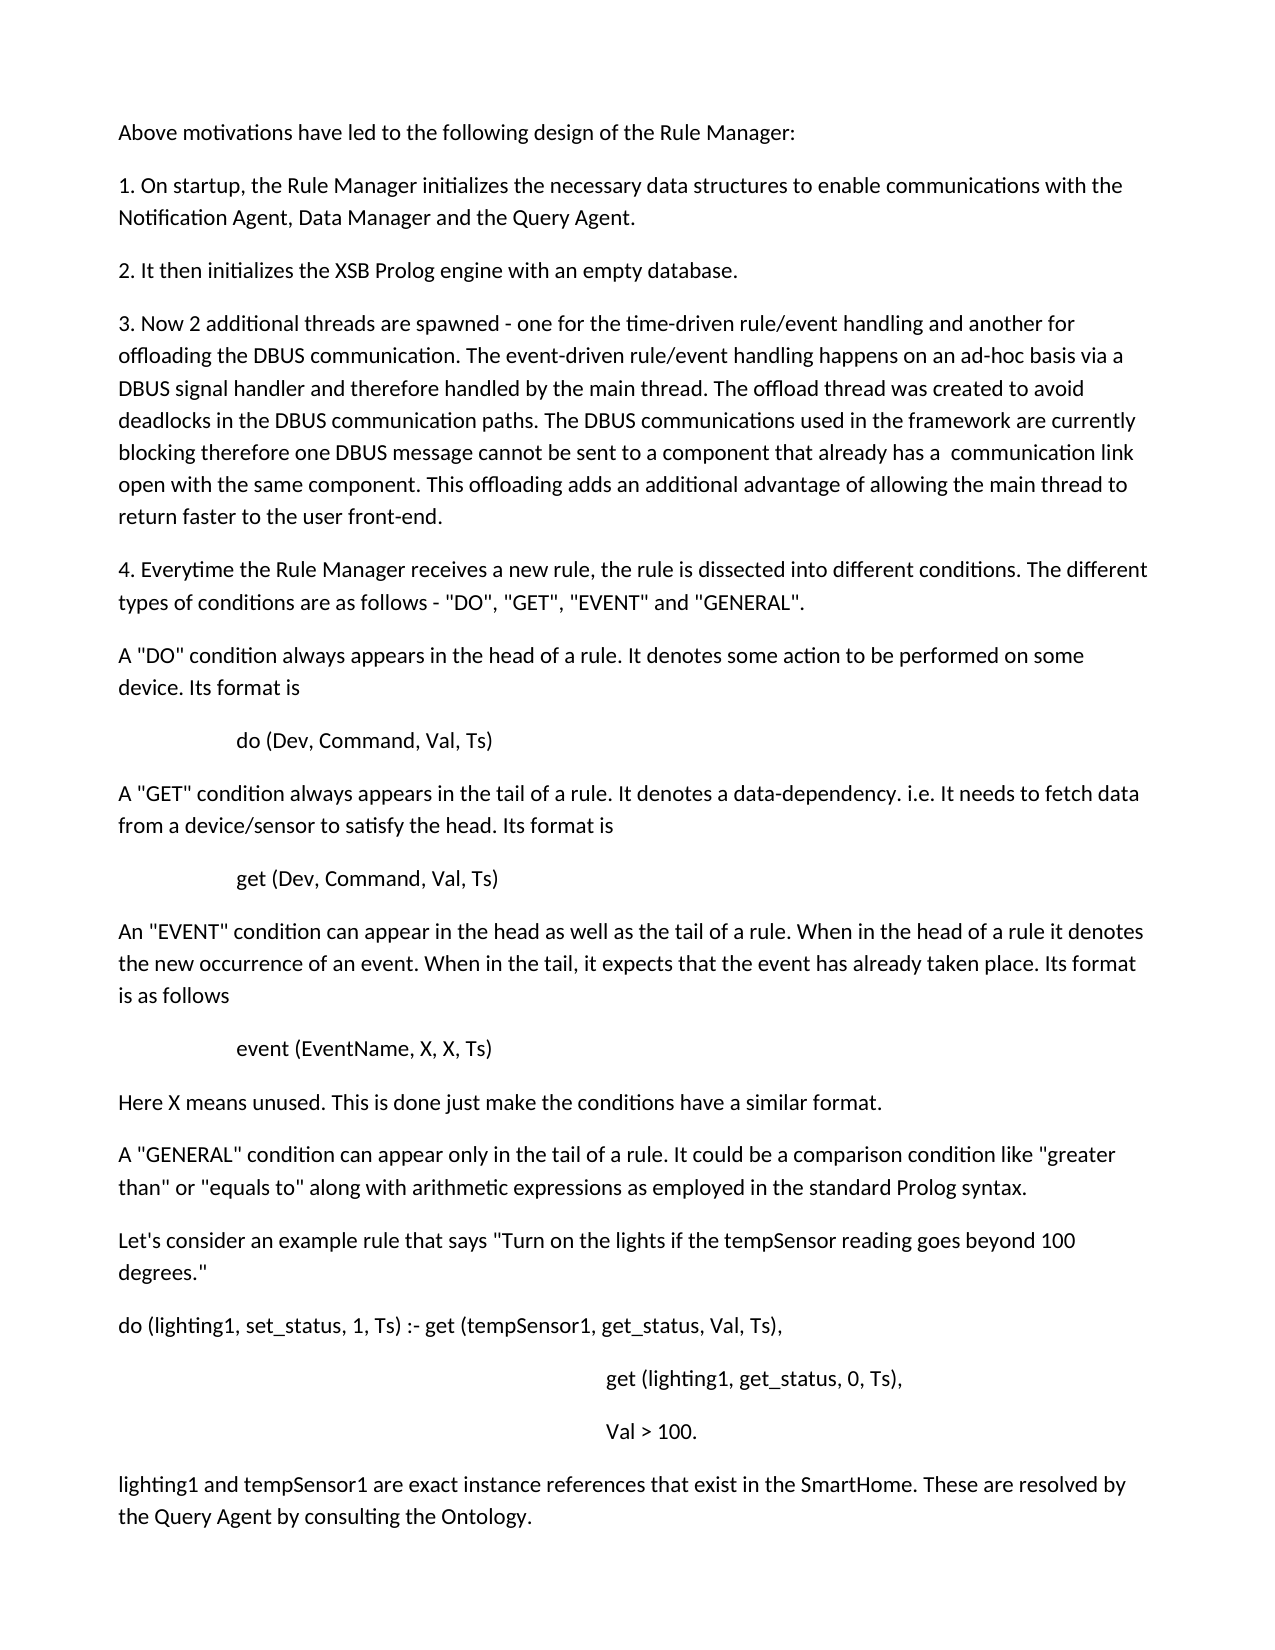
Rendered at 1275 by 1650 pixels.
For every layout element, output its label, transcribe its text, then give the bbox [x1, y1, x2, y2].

text Above motivations have led to the following design of the Rule Manager: [118, 118, 1157, 146]
text Val > 100. [118, 1417, 1157, 1445]
text get (Dev, Command, Val, Ts) [118, 864, 1157, 892]
text 2. It then initializes the XSB Prolog engine with an empty database. [118, 256, 1157, 284]
text do (lighting1, set_status, 1, Ts) :- get (tempSensor1, get_status, Val, Ts), [118, 1311, 1157, 1339]
text get (lighting1, get_status, 0, Ts), [118, 1364, 1157, 1392]
text Let's consider an example rule that says "Turn on the lights if the tempSensor reading goes beyond 100 degrees." [118, 1226, 1157, 1286]
text 3. Now 2 additional threads are spawned - one for the time-driven rule/event handling and another for offloading the DBUS communication. The event-driven rule/event handling happens on an ad-hoc basis via a DBUS signal handler and therefore handled by the main thread. The offload thread was created to avoid deadlocks in the DBUS communication paths. The DBUS communications used in the framework are currently blocking therefore one DBUS message cannot be sent to a component that already has a communication link open with the same component. This offloading adds an additional advantage of allowing the main thread to return faster to the user front-end. [118, 309, 1157, 531]
text event (EventName, X, X, Ts) [118, 1034, 1157, 1063]
text An "EVENT" condition can appear in the head as well as the tail of a rule. When in the head of a rule it denotes the new occurrence of an event. When in the tail, it expects that the event has already taken place. Its format is as follows [118, 917, 1157, 1009]
text lighting1 and tempSensor1 are exact instance references that exist in the SmartHome. These are resolved by the Query Agent by consulting the Ontology. [118, 1470, 1157, 1530]
text Here X means unused. This is done just make the conditions have a similar format. [118, 1088, 1157, 1116]
text 1. On startup, the Rule Manager initializes the necessary data structures to enable communications with the Notification Agent, Data Manager and the Query Agent. [118, 171, 1157, 231]
text do (Dev, Command, Val, Ts) [118, 726, 1157, 754]
text A "DO" condition always appears in the head of a rule. It denotes some action to be performed on some device. Its format is [118, 641, 1157, 701]
text A "GET" condition always appears in the tail of a rule. It denotes a data-dependency. i.e. It needs to fetch data from a device/sensor to satisfy the head. Its format is [118, 779, 1157, 839]
text 4. Everytime the Rule Manager receives a new rule, the rule is dissected into different conditions. The different types of conditions are as follows - "DO", "GET", "EVENT" and "GENERAL". [118, 556, 1157, 616]
text A "GENERAL" condition can appear only in the tail of a rule. It could be a comparison condition like "greater than" or "equals to" along with arithmetic expressions as employed in the standard Prolog syntax. [118, 1141, 1157, 1201]
